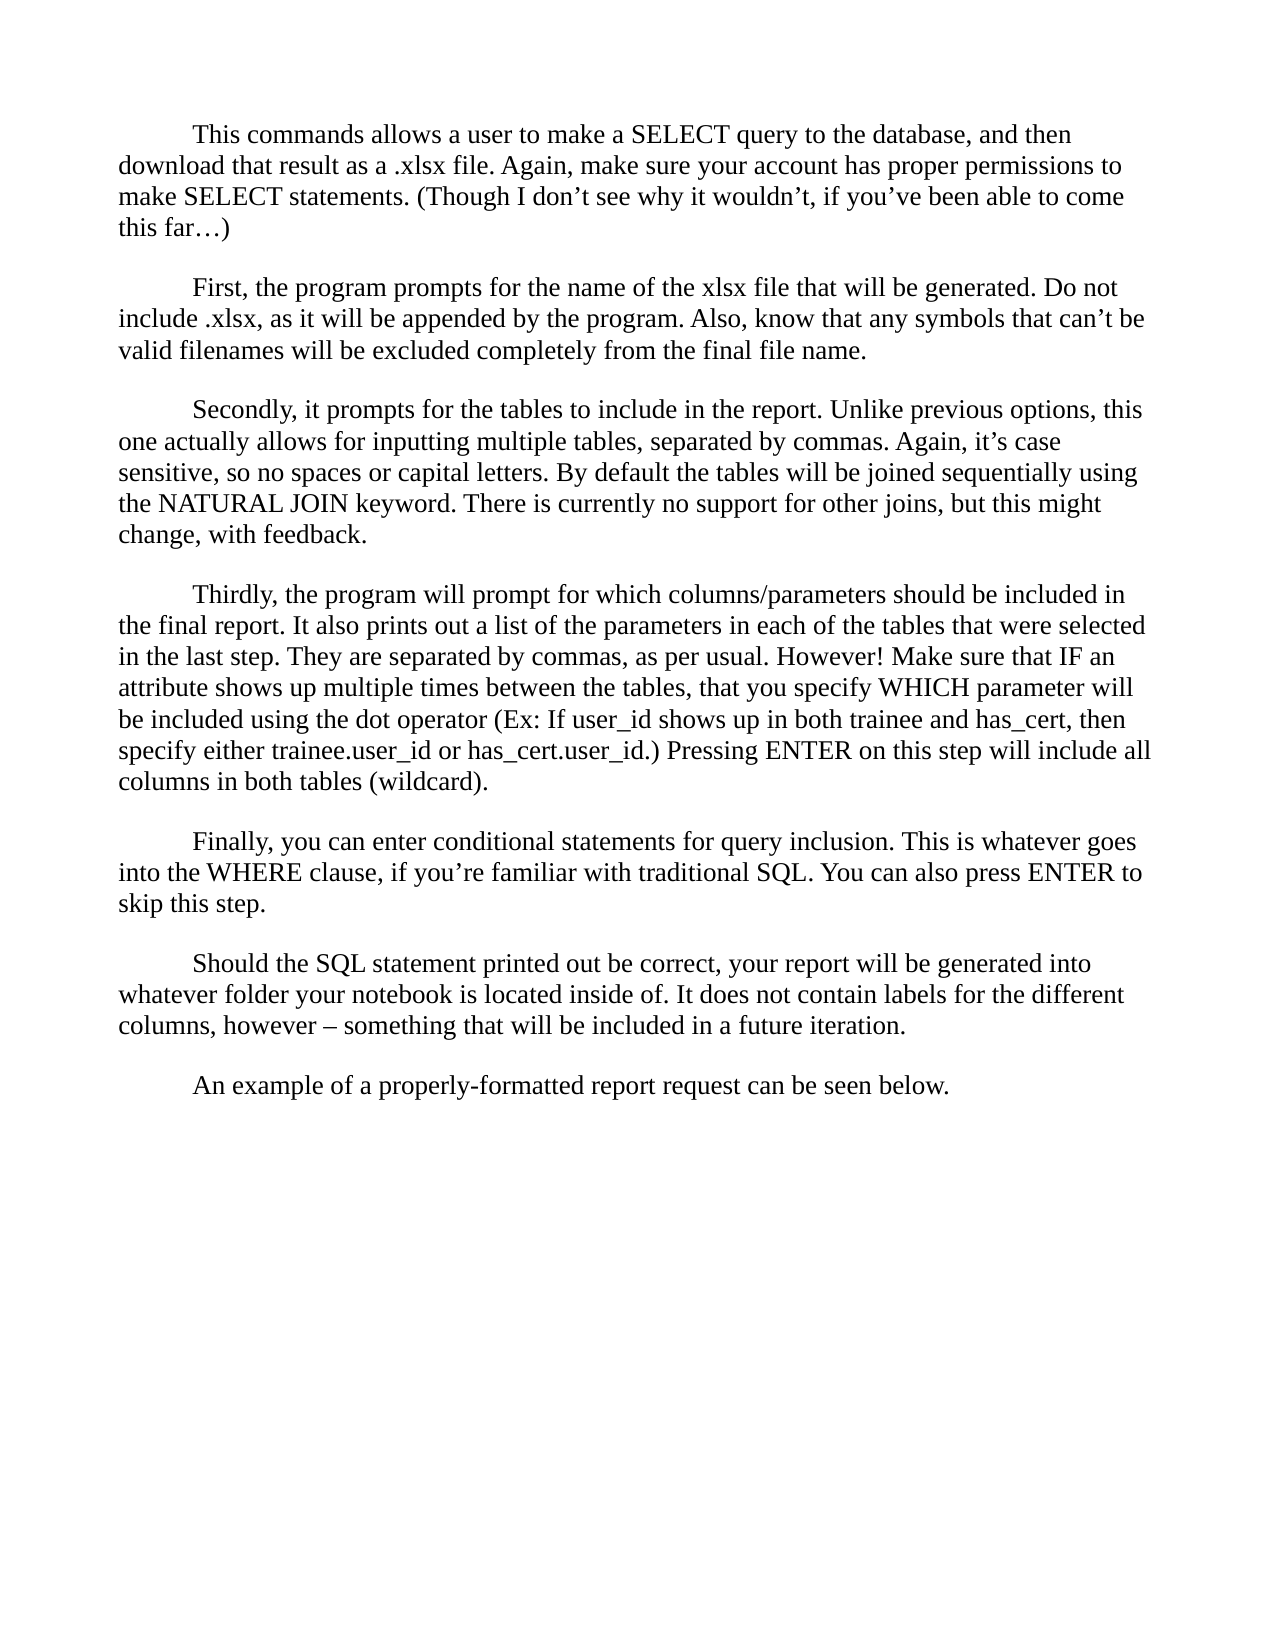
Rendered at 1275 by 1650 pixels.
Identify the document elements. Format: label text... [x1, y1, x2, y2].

text Should the SQL statement printed out be correct, your report will be generated into whatever folder your notebook is located inside of. It does not contain labels for the different columns, however – something that will be included in a future iteration. [118, 947, 1157, 1041]
text Secondly, it prompts for the tables to include in the report. Unlike previous options, this one actually allows for inputting multiple tables, separated by commas. Again, it’s case sensitive, so no spaces or capital letters. By default the tables will be joined sequentially using the NATURAL JOIN keyword. There is currently no support for other joins, but this might change, with feedback. [118, 394, 1157, 549]
text An example of a properly-formatted report request can be seen below. [118, 1069, 1157, 1100]
text Thirdly, the program will prompt for which columns/parameters should be included in the final report. It also prints out a list of the parameters in each of the tables that were selected in the last step. They are separated by commas, as per usual. However! Make sure that IF an attribute shows up multiple times between the tables, that you specify WHICH parameter will be included using the dot operator (Ex: If user_id shows up in both trainee and has_cert, then specify either trainee.user_id or has_cert.user_id.) Pressing ENTER on this step will include all columns in both tables (wildcard). [118, 578, 1157, 796]
text First, the program prompts for the name of the xlsx file that will be generated. Do not include .xlsx, as it will be appended by the program. Also, know that any symbols that can’t be valid filenames will be excluded completely from the final file name. [118, 271, 1157, 365]
text Finally, you can enter conditional statements for query inclusion. This is whatever goes into the WHERE clause, if you’re familiar with traditional SQL. You can also press ENTER to skip this step. [118, 825, 1157, 918]
text This commands allows a user to make a SELECT query to the database, and then download that result as a .xlsx file. Again, make sure your account has proper permissions to make SELECT statements. (Though I don’t see why it wouldn’t, if you’ve been able to come this far…) [118, 118, 1157, 243]
